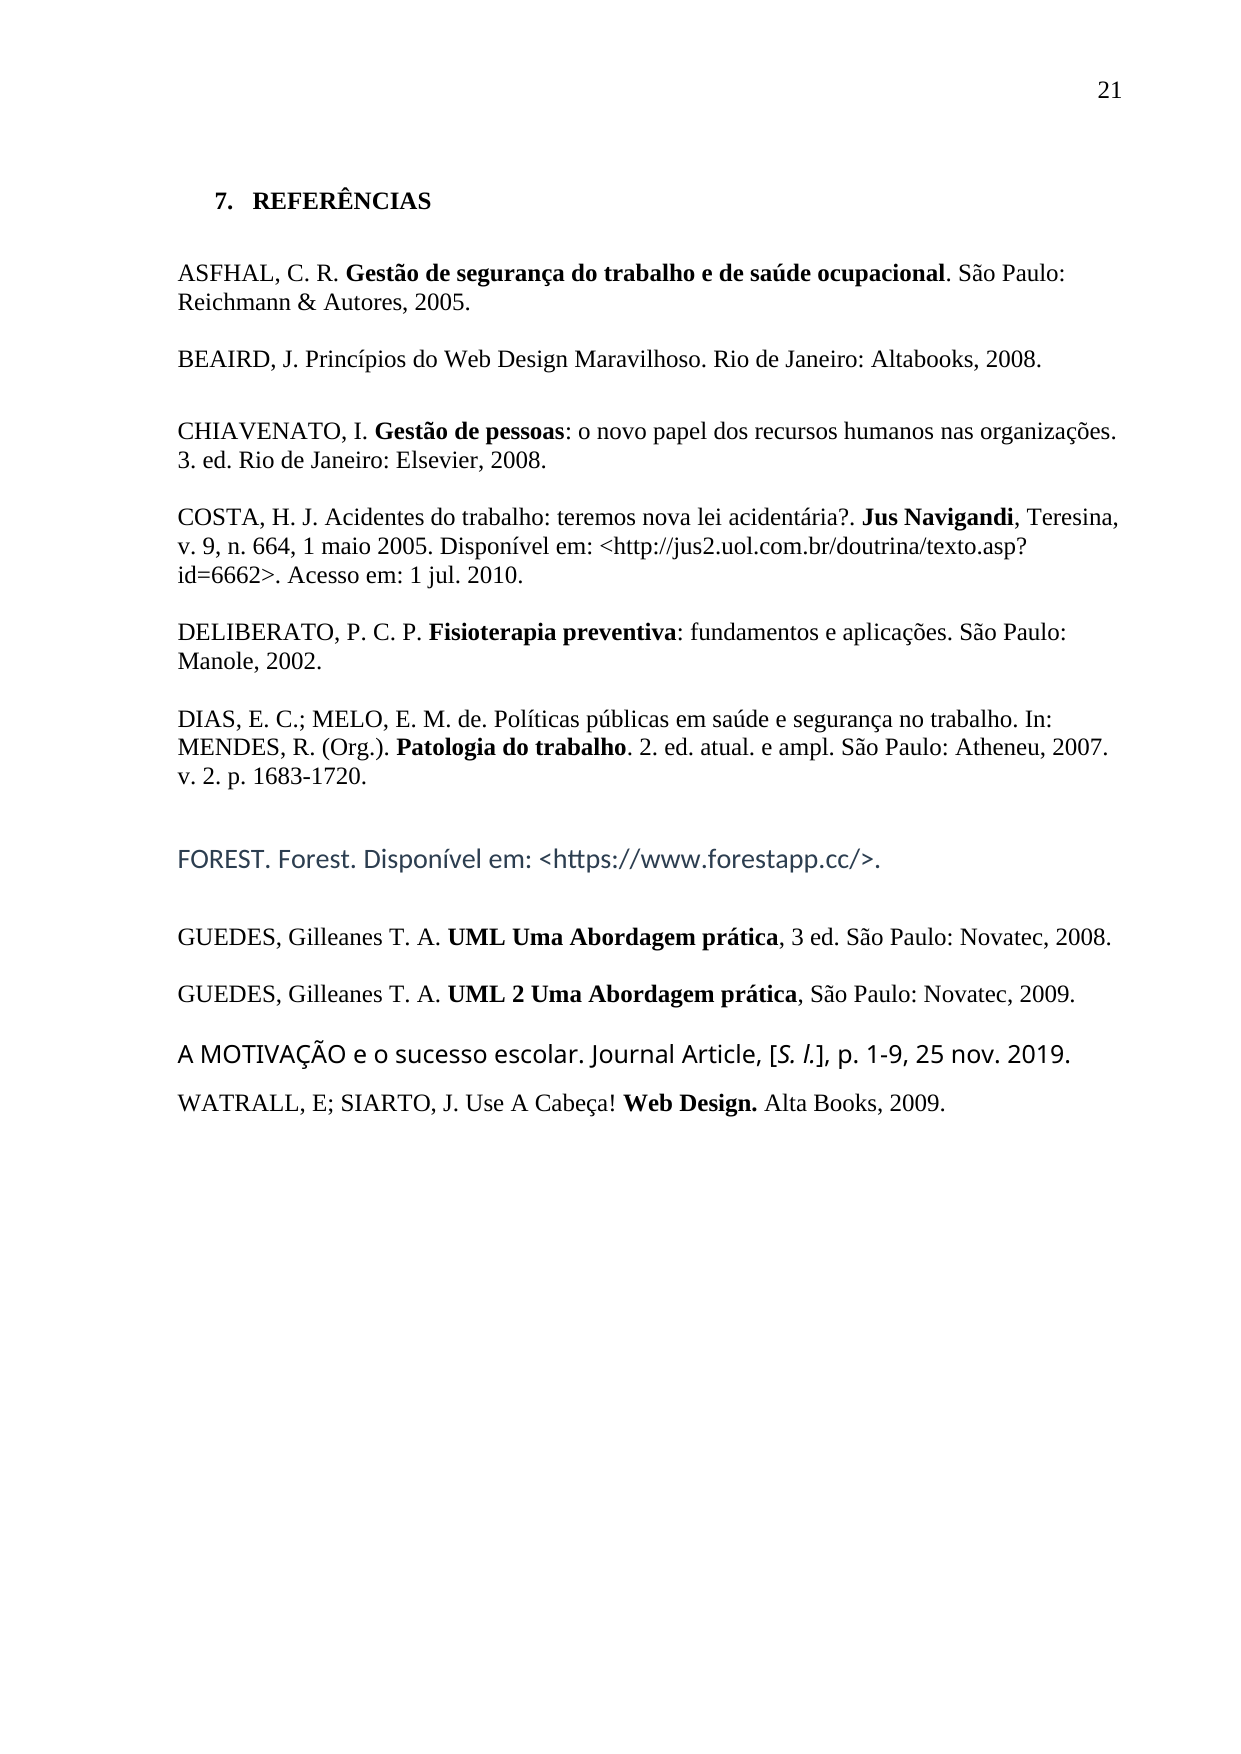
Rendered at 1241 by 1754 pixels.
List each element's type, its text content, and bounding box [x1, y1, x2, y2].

text WATRALL, E; SIARTO, J. Use A Cabeça! Web Design. Alta Books, 2009. [177, 1088, 1122, 1117]
text GUEDES, Gilleanes T. A. UML Uma Abordagem prática, 3 ed. São Paulo: Novatec, 2008. [177, 922, 1122, 951]
text CHIAVENATO, I. Gestão de pessoas: o novo papel dos recursos humanos nas organizações. 3. ed. Rio de Janeiro: Elsevier, 2008. [177, 416, 1122, 474]
text BEAIRD, J. Princípios do Web Design Maravilhoso. Rio de Janeiro: Altabooks, 2008. [177, 344, 1122, 373]
text DIAS, E. C.; MELO, E. M. de. Políticas públicas em saúde e segurança no trabalho. In: MENDES, R. (Org.). Patologia do trabalho. 2. ed. atual. e ampl. São Paulo: Atheneu, 2007. v. 2. p. 1683-1720. [177, 704, 1122, 790]
text A MOTIVAÇÃO e o sucesso escolar. Journal Article, [S. l.], p. 1-9, 25 nov. 2019. [177, 1037, 1122, 1071]
text COSTA, H. J. Acidentes do trabalho: teremos nova lei acidentária?. Jus Navigandi, Teresina, v. 9, n. 664, 1 maio 2005. Disponível em: <http://jus2.uol.com.br/doutrina/texto.asp?id=6662>. Acesso em: 1 jul. 2010. [177, 502, 1122, 589]
text ASFHAL, C. R. Gestão de segurança do trabalho e de saúde ocupacional. São Paulo: Reichmann & Autores, 2005. [177, 258, 1122, 316]
text DELIBERATO, P. C. P. Fisioterapia preventiva: fundamentos e aplicações. São Paulo: Manole, 2002. [177, 617, 1122, 675]
text FOREST. Forest. Disponível em: <https://www.forestapp.cc/>. [177, 842, 1122, 876]
text GUEDES, Gilleanes T. A. UML 2 Uma Abordagem prática, São Paulo: Novatec, 2009. [177, 979, 1122, 1008]
subtitle REFERÊNCIAS [214, 186, 1122, 215]
